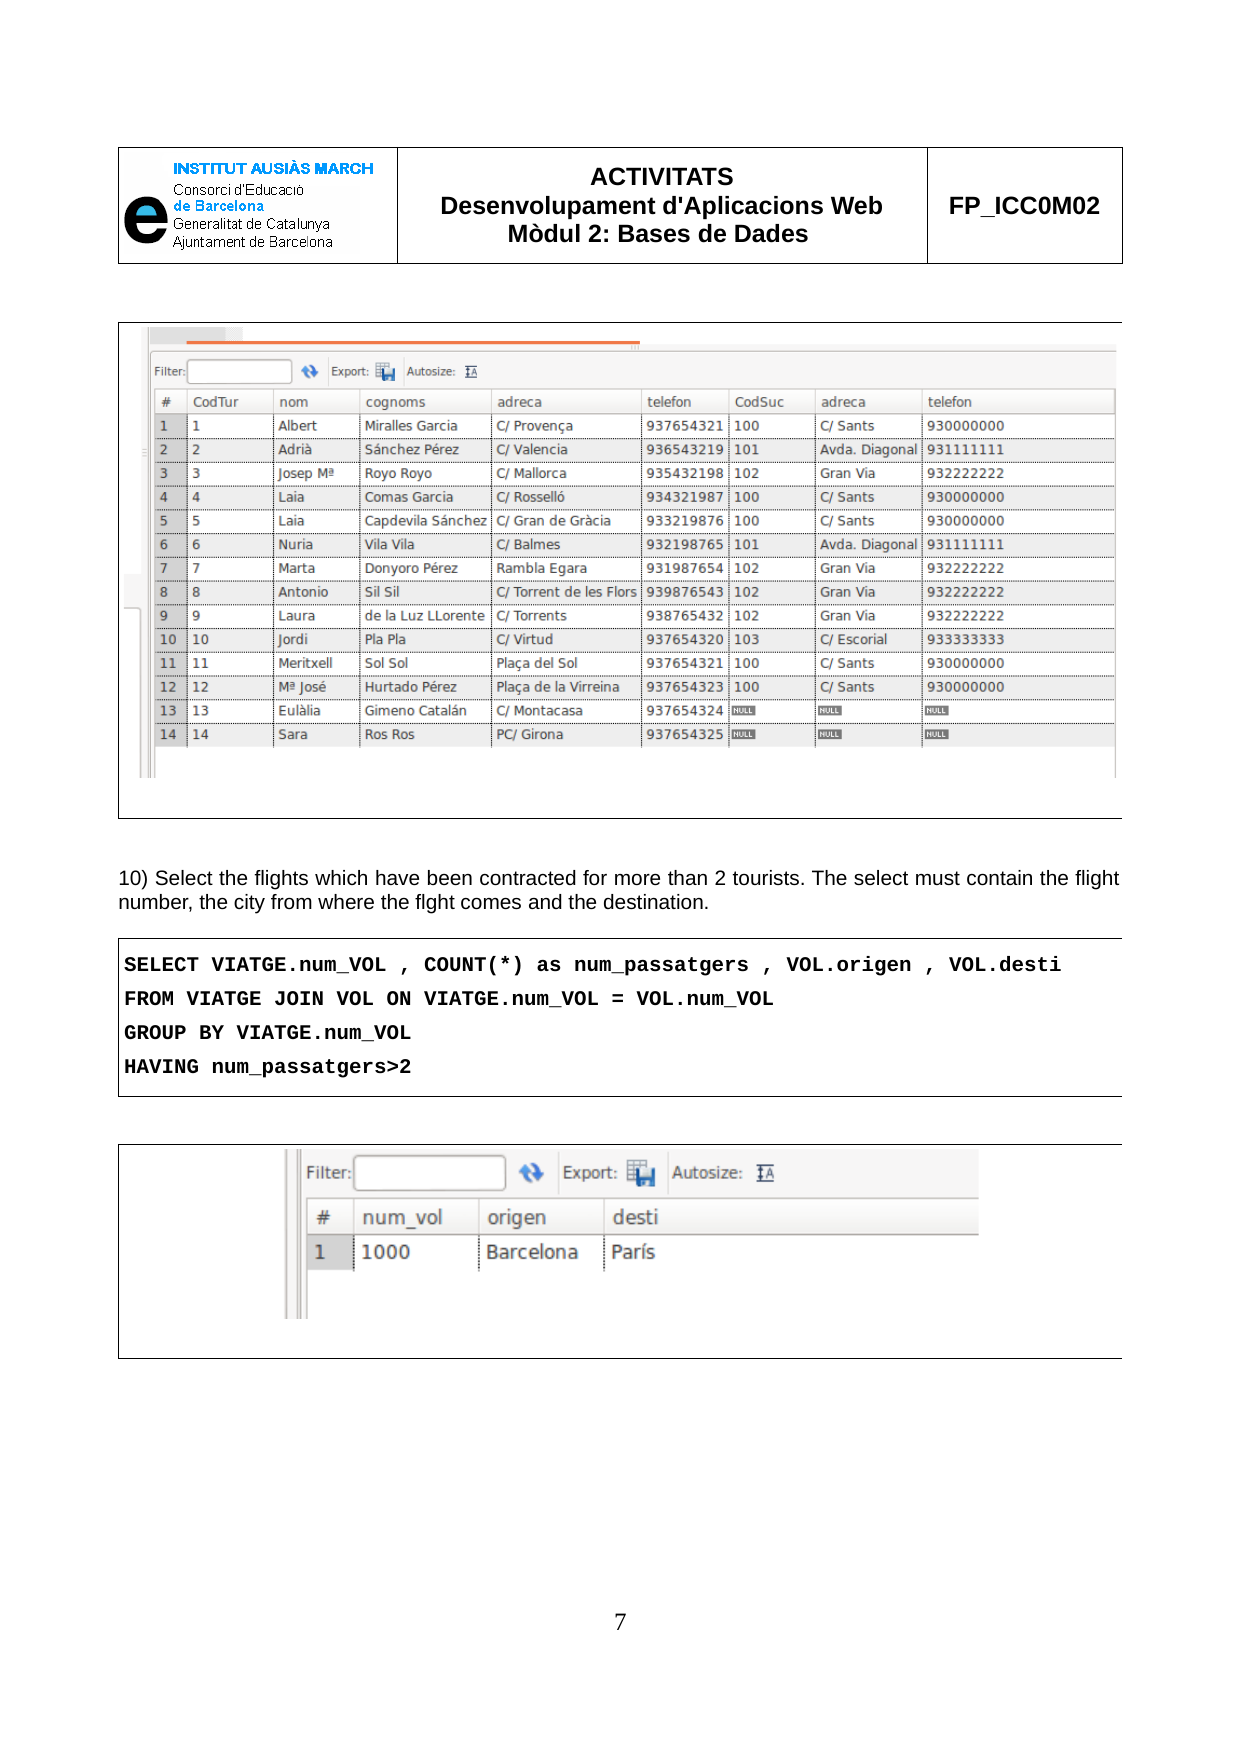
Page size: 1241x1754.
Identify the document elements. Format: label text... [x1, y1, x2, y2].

picture [123, 327, 1117, 778]
table_header [119, 1150, 1122, 1358]
table_header [119, 1145, 1122, 1149]
picture [261, 1149, 979, 1319]
picture [123, 152, 382, 258]
table_header [119, 323, 1122, 327]
text 10) Select the flights which have been contracted for more than 2 tourists. The select must contain the flight number, the city from where the flght comes and the destination. [118, 866, 1122, 913]
table_header [119, 328, 1122, 817]
table_header SELECT VIATGE.num_VOL , COUNT(*) as num_passatgers , VOL.origen , VOL.desti FROM VIATGE JOIN VOL ON VIATGE.num_VOL = VOL.num_VOL GROUP BY VIATGE.num_VOL HAVING num_passatgers>2 [119, 939, 1122, 1096]
